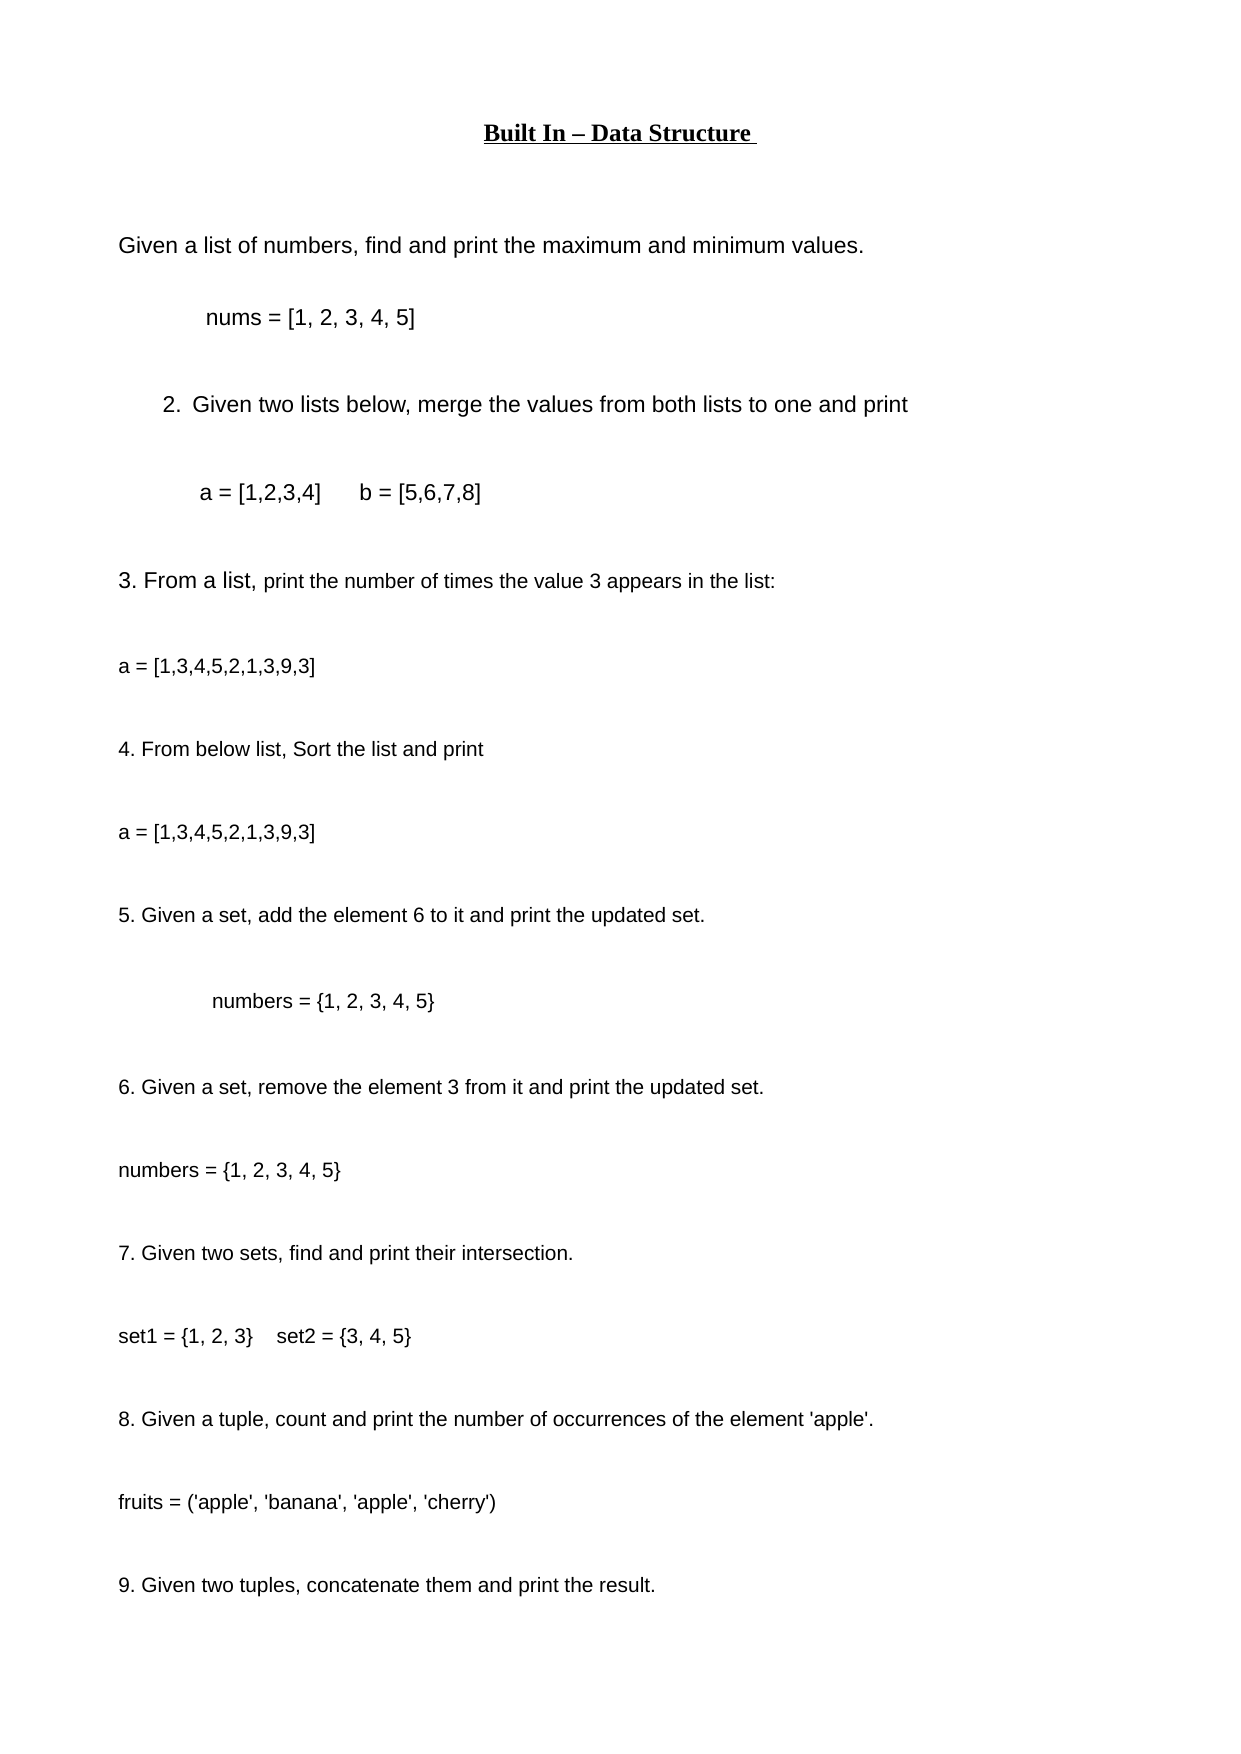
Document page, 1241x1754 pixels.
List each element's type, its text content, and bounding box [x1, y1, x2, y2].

text a = [1,2,3,4] b = [5,6,7,8] [118, 477, 1122, 506]
text numbers = {1, 2, 3, 4, 5} [118, 1158, 1122, 1182]
text nums = [1, 2, 3, 4, 5] [118, 302, 1122, 330]
text Given a list of numbers, find and print the maximum and minimum values. [118, 232, 1122, 258]
text Built In – Data Structure [118, 118, 1122, 213]
text a = [1,3,4,5,2,1,3,9,3] [118, 653, 1122, 677]
text 3. From a list, print the number of times the value 3 appears in the list: [118, 567, 1122, 593]
text set1 = {1, 2, 3} set2 = {3, 4, 5} [118, 1324, 1122, 1348]
text a = [1,3,4,5,2,1,3,9,3] [118, 819, 1122, 843]
text 8. Given a tuple, count and print the number of occurrences of the element 'apple'. [118, 1407, 1122, 1431]
text 9. Given two tuples, concatenate them and print the result. [118, 1573, 1122, 1597]
list Given two lists below, merge the values from both lists to one and print [162, 391, 1122, 417]
text 5. Given a set, add the element 6 to it and print the updated set. [118, 902, 1122, 926]
text 7. Given two sets, find and print their intersection. [118, 1241, 1122, 1265]
text numbers = {1, 2, 3, 4, 5} [118, 986, 1122, 1014]
text fruits = ('apple', 'banana', 'apple', 'cherry') [118, 1490, 1122, 1514]
text 4. From below list, Sort the list and print [118, 736, 1122, 760]
text 6. Given a set, remove the element 3 from it and print the updated set. [118, 1075, 1122, 1099]
